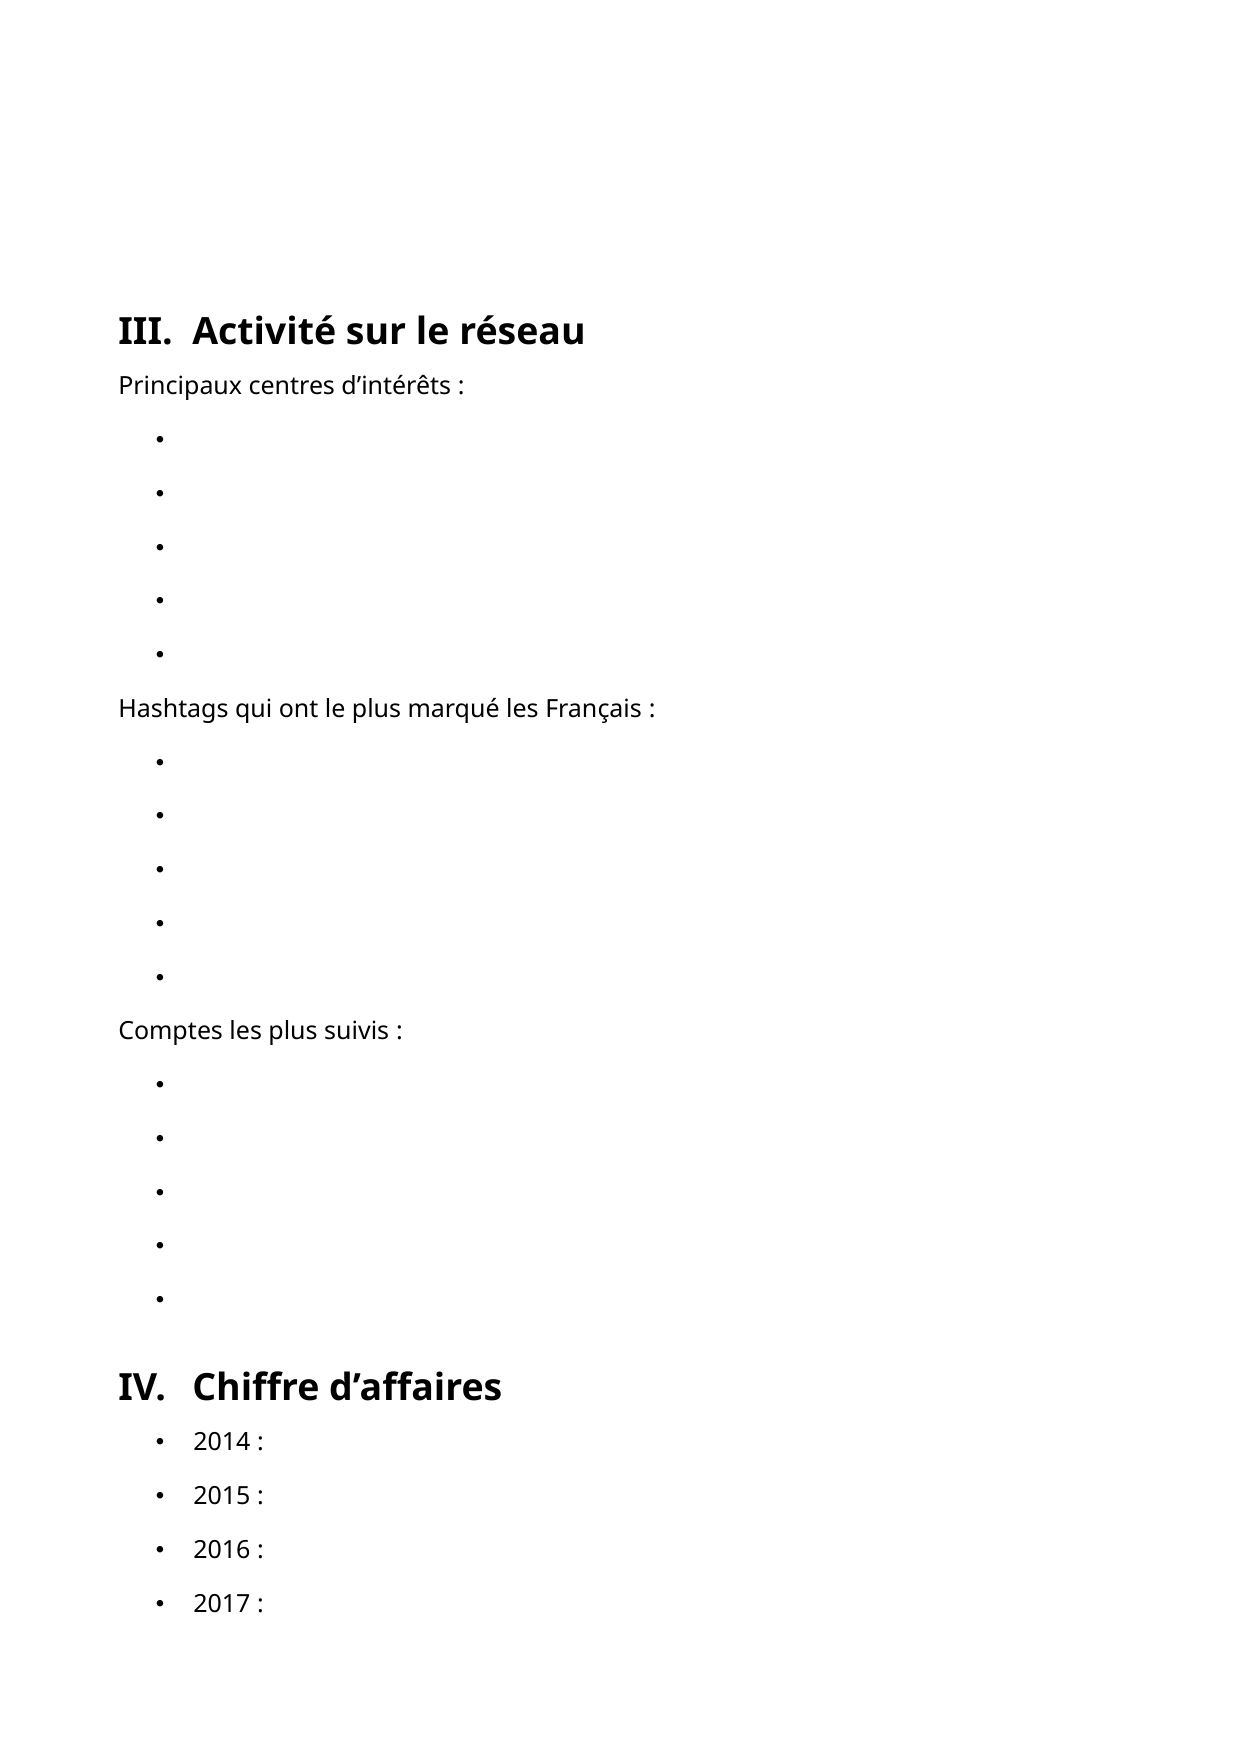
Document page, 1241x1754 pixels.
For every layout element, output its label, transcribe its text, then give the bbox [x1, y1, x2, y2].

list 2017 : [156, 1585, 1122, 1619]
list 2015 : [156, 1478, 1122, 1512]
text Principaux centres d’intérêts : [118, 368, 1122, 402]
subtitle Activité sur le réseau [118, 304, 1122, 355]
text Comptes les plus suivis : [118, 1013, 1122, 1047]
subtitle Chiffre d’affaires [118, 1360, 1122, 1411]
list 2014 : [156, 1424, 1122, 1458]
list 2016 : [156, 1531, 1122, 1566]
text Hashtags qui ont le plus marqué les Français : [118, 690, 1122, 724]
